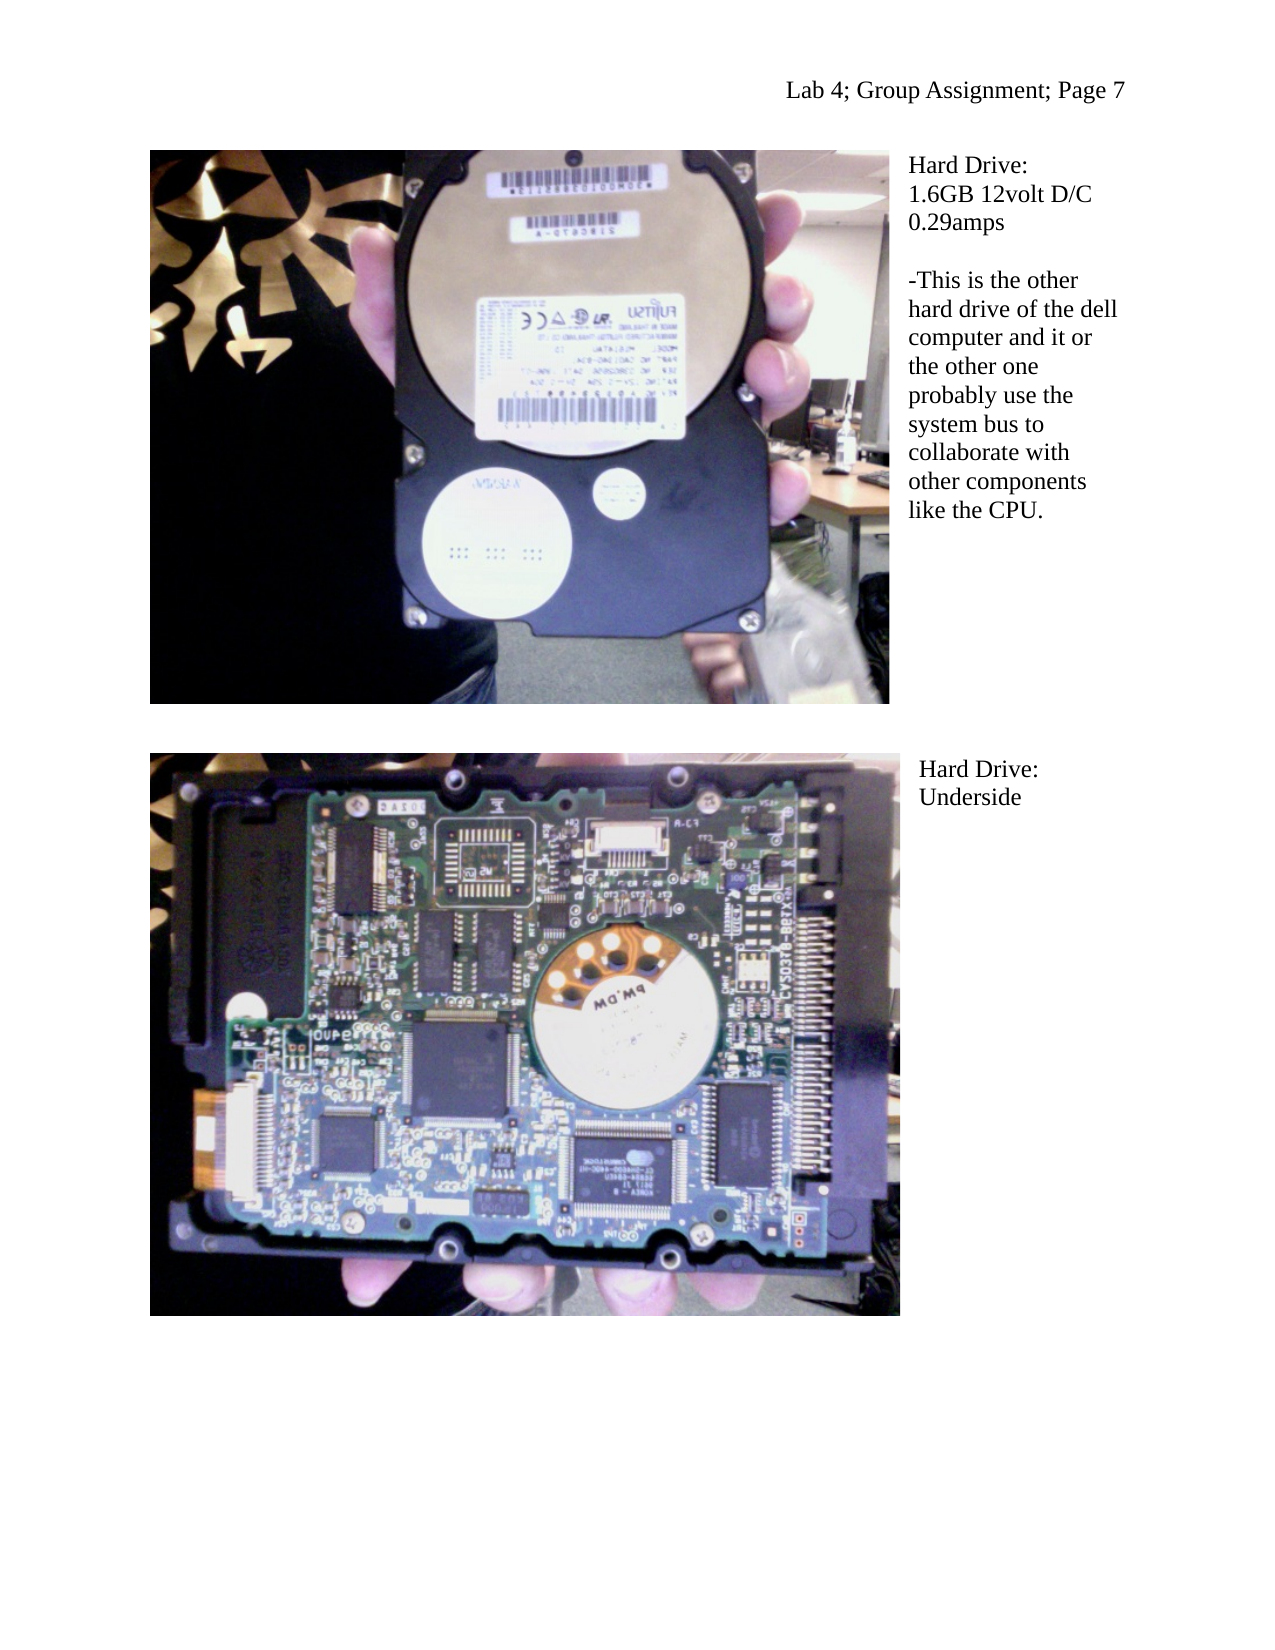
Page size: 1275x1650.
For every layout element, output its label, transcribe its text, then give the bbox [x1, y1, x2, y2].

text 1.6GB 12volt D/C 0.29amps [890, 179, 1125, 236]
text Hard Drive: [901, 754, 1125, 782]
text Hard Drive: [890, 150, 1125, 179]
picture [150, 150, 890, 704]
text Underside [901, 782, 1125, 840]
text -This is the other hard drive of the dell computer and it or the other one probably use the system bus to collaborate with other components like the CPU. [890, 236, 1125, 524]
picture [150, 753, 901, 1316]
